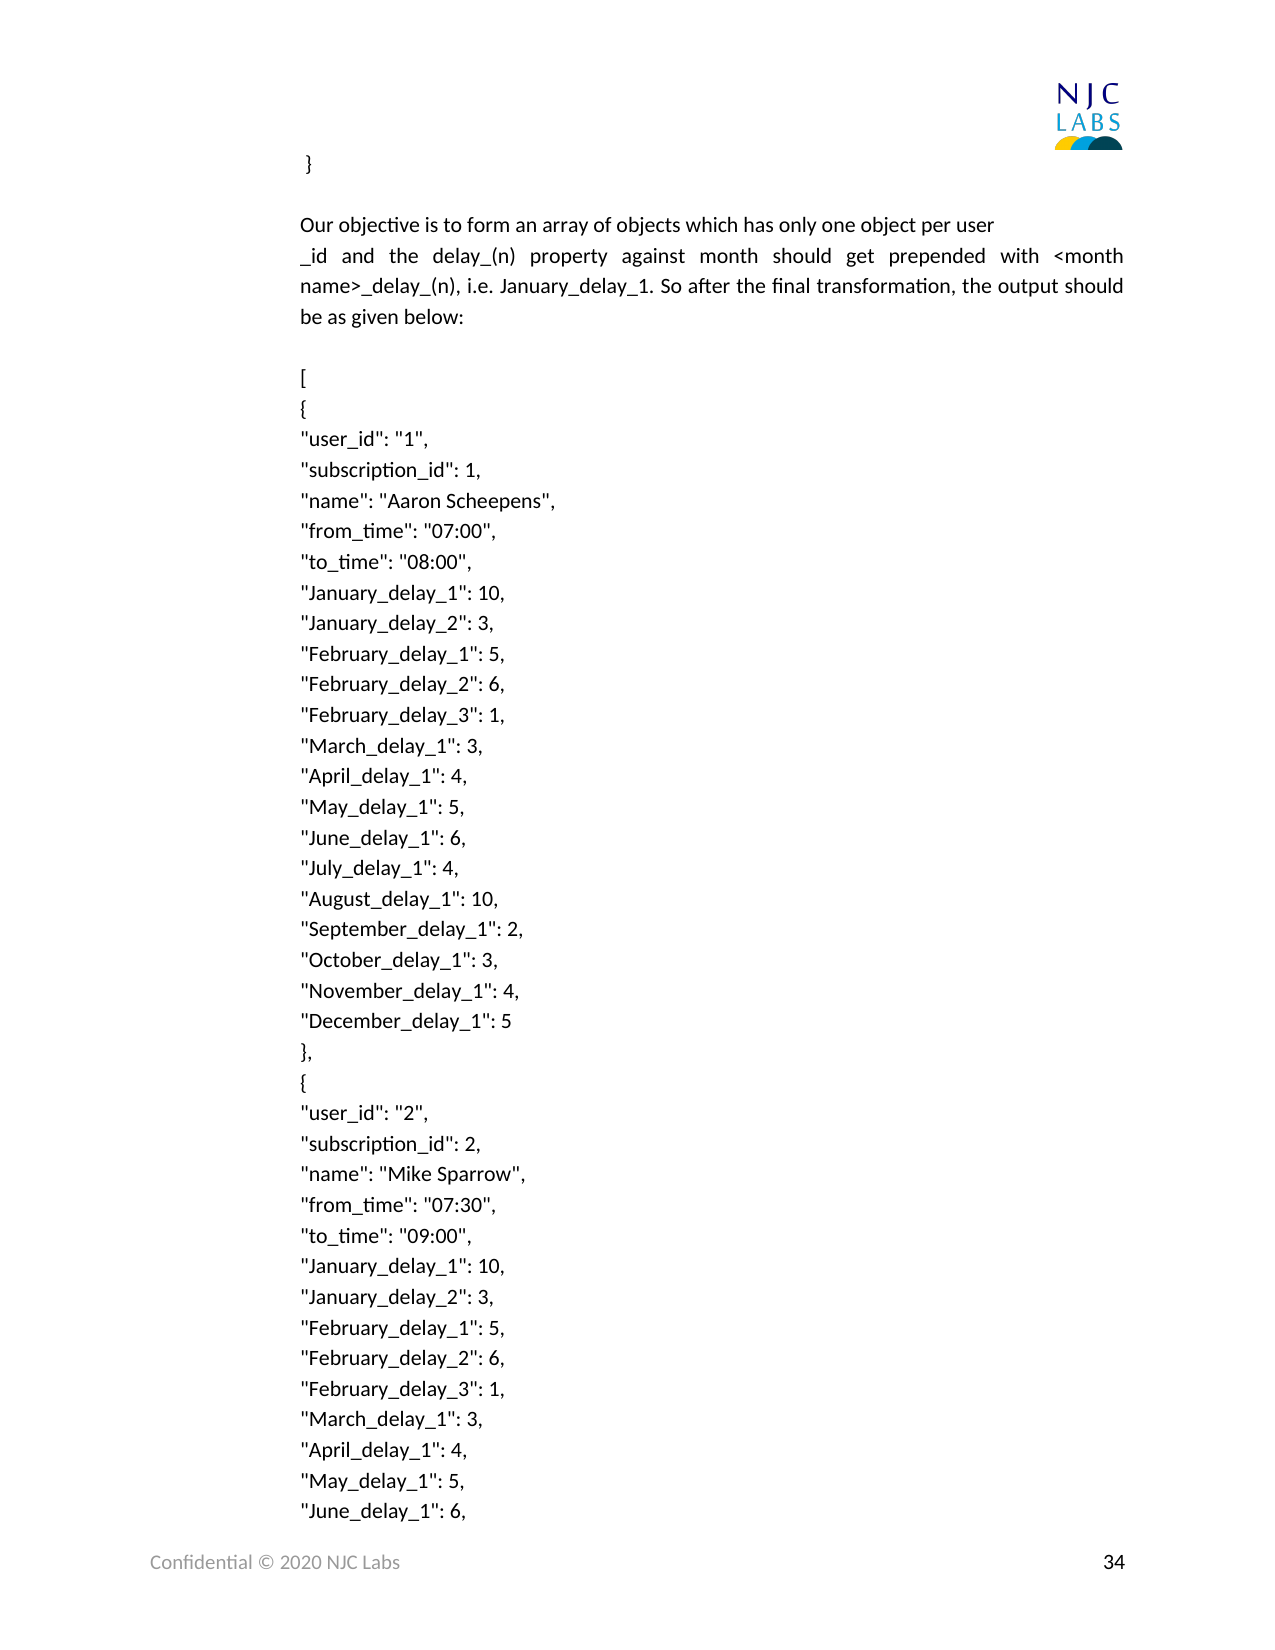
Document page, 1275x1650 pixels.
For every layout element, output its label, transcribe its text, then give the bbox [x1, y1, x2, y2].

text "October_delay_1": 3, [300, 946, 1125, 973]
text "February_delay_2": 6, [300, 1344, 1125, 1371]
text "June_delay_1": 6, [300, 1497, 1125, 1524]
text "July_delay_1": 4, [300, 854, 1125, 881]
text "February_delay_1": 5, [300, 1314, 1125, 1340]
text "December_delay_1": 5 [300, 1007, 1125, 1034]
text "March_delay_1": 3, [300, 732, 1125, 758]
picture [1054, 78, 1123, 150]
text "September_delay_1": 2, [300, 916, 1125, 942]
text [ [300, 364, 1125, 391]
text _id and the delay_(n) property against month should get prepended with <month name>_delay_(n), i.e. January_delay_1. So after the final transformation, the output should be as given below: [300, 242, 1125, 330]
text "February_delay_3": 1, [300, 701, 1125, 728]
text "April_delay_1": 4, [300, 762, 1125, 789]
text "January_delay_2": 3, [300, 609, 1125, 636]
text "January_delay_1": 10, [300, 579, 1125, 605]
text "February_delay_1": 5, [300, 640, 1125, 667]
text "May_delay_1": 5, [300, 1467, 1125, 1493]
text "February_delay_2": 6, [300, 671, 1125, 697]
text "August_delay_1": 10, [300, 885, 1125, 912]
text "November_delay_1": 4, [300, 977, 1125, 1003]
text "subscription_id": 1, [300, 456, 1125, 483]
text "subscription_id": 2, [300, 1130, 1125, 1157]
text "to_time": "08:00", [300, 548, 1125, 575]
text "May_delay_1": 5, [300, 793, 1125, 820]
text }, [300, 1038, 1125, 1065]
text "February_delay_3": 1, [300, 1375, 1125, 1402]
text "January_delay_1": 10, [300, 1252, 1125, 1279]
text "name": "Mike Sparrow", [300, 1161, 1125, 1187]
text "user_id": "1", [300, 426, 1125, 452]
text } [300, 150, 1125, 177]
text "to_time": "09:00", [300, 1222, 1125, 1248]
text "from_time": "07:00", [300, 517, 1125, 544]
text "April_delay_1": 4, [300, 1436, 1125, 1463]
text "from_time": "07:30", [300, 1191, 1125, 1218]
text "March_delay_1": 3, [300, 1406, 1125, 1432]
text "user_id": "2", [300, 1099, 1125, 1126]
text { [300, 1069, 1125, 1095]
text "name": "Aaron Scheepens", [300, 487, 1125, 513]
text { [300, 395, 1125, 422]
text "June_delay_1": 6, [300, 824, 1125, 850]
text "January_delay_2": 3, [300, 1283, 1125, 1310]
text Our objective is to form an array of objects which has only one object per user [300, 211, 1125, 238]
